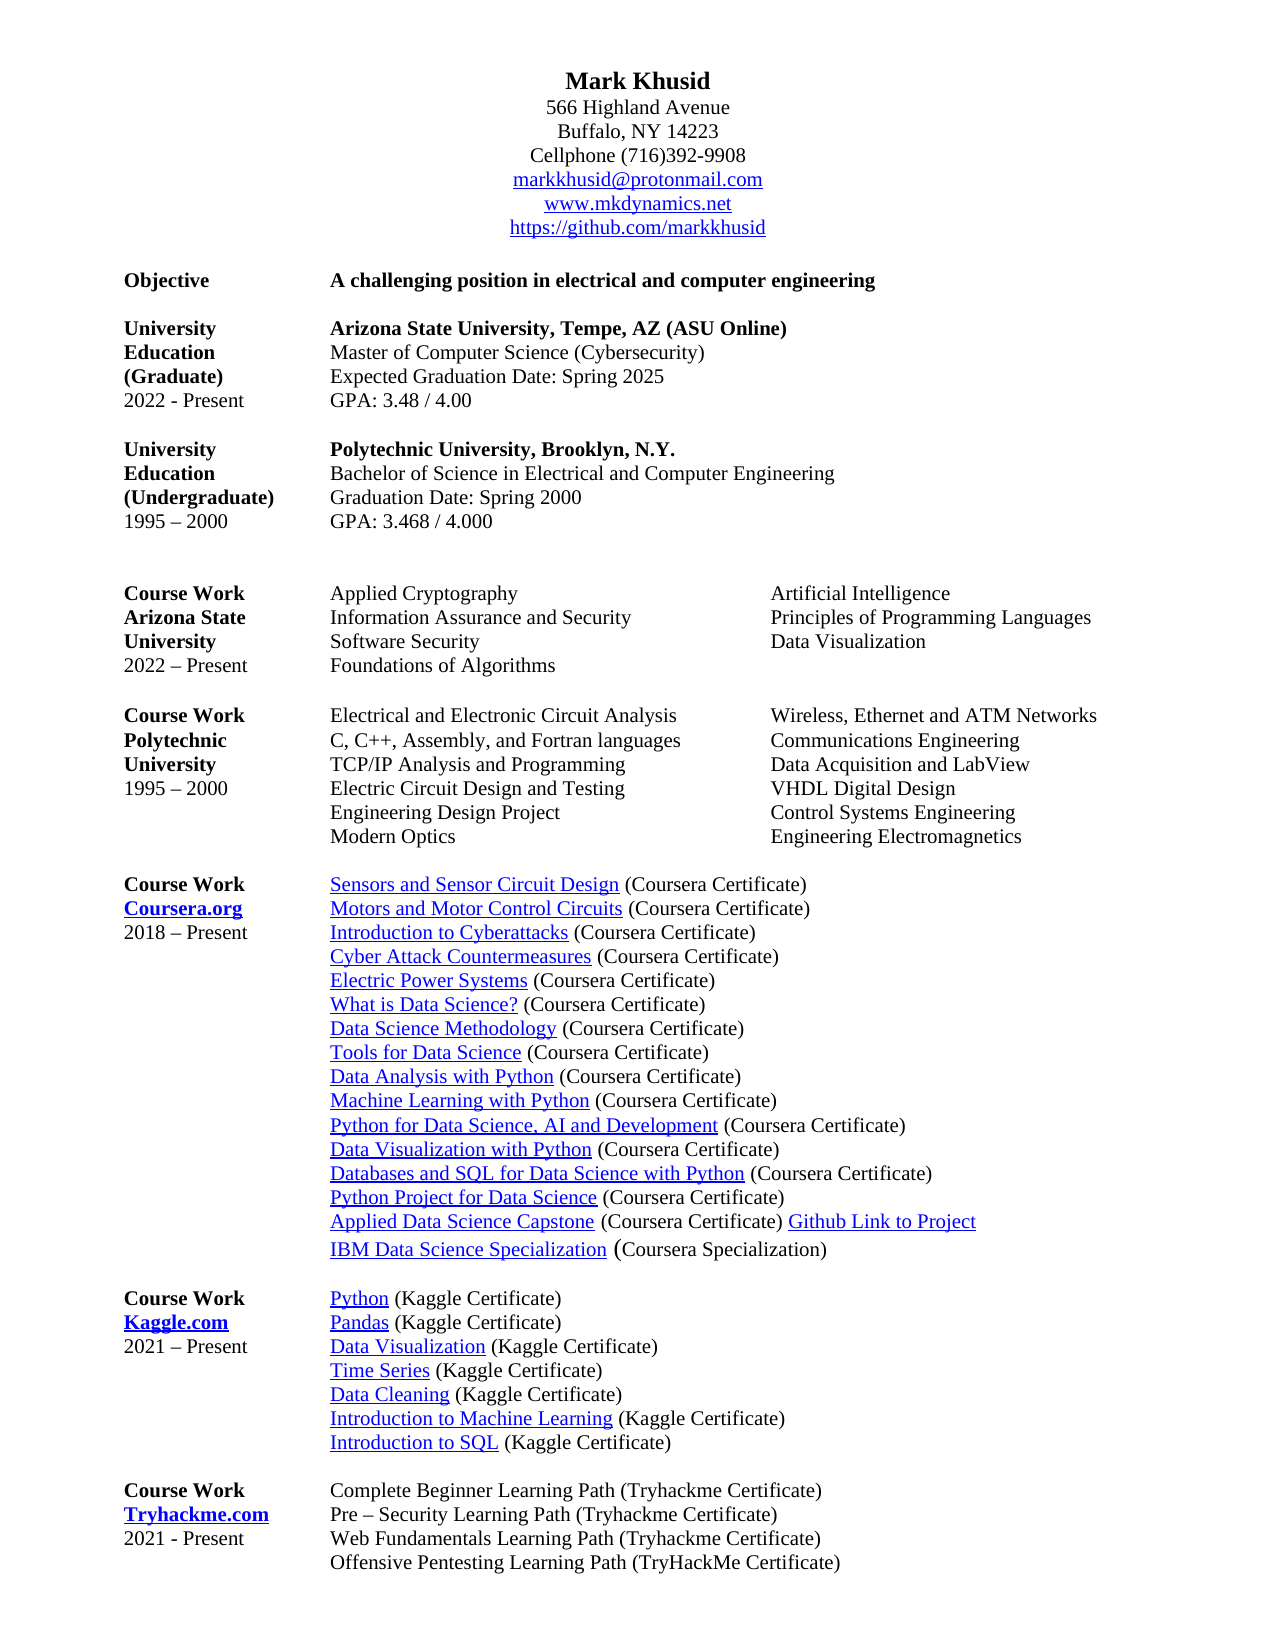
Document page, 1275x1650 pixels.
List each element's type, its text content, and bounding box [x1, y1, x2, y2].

table_cell Sensors and Sensor Circuit Design (Coursera Certificate) Motors and Motor Control Circuits (Coursera Certificate) Introduction to Cyberattacks (Coursera Certificate) Cyber Attack Countermeasures (Coursera Certificate) Electric Power Systems (Coursera Certificate) What is Data Science? (Coursera Certificate) Data Science Methodology (Coursera Certificate) Tools for Data Science (Coursera Certificate) Data Analysis with Python (Coursera Certificate) Machine Learning with Python (Coursera Certificate) Python for Data Science, AI and Development (Coursera Certificate) Data Visualization with Python (Coursera Certificate) Databases and SQL for Data Science with Python (Coursera Certificate) Python Project for Data Science (Coursera Certificate) Applied Data Science Capstone (Coursera Certificate) Github Link to Project IBM Data Science Specialization (Coursera Specialization) [319, 872, 1163, 1262]
table_cell Applied Cryptography Information Assurance and Security Software Security Foundations of Algorithms [319, 581, 759, 679]
table_cell Course Work Coursera.org 2018 – Present [113, 872, 319, 1262]
table_cell Course Work Arizona State University 2022 – Present [113, 581, 319, 679]
table_cell [759, 679, 1163, 703]
table_cell Course Work Polytechnic University 1995 – 2000 [113, 704, 319, 848]
table_header Mark Khusid 566 Highland Avenue Buffalo, NY 14223 Cellphone (716)392-9908 markkhusid@protonmail.com www.mkdynamics.net https://github.com/markkhusid [113, 66, 1163, 239]
table_cell Python (Kaggle Certificate) Pandas (Kaggle Certificate) Data Visualization (Kaggle Certificate) Time Series (Kaggle Certificate) Data Cleaning (Kaggle Certificate) Introduction to Machine Learning (Kaggle Certificate) Introduction to SQL (Kaggle Certificate) [319, 1286, 1163, 1454]
table_cell [319, 1454, 1163, 1478]
table_cell [113, 239, 1163, 268]
table_cell Course Work Kaggle.com 2021 – Present [113, 1286, 319, 1454]
table_cell [113, 1454, 319, 1478]
table_cell [113, 1262, 319, 1286]
table_cell University Education (Graduate) 2022 - Present [113, 316, 319, 413]
table_cell Electrical and Electronic Circuit Analysis C, C++, Assembly, and Fortran languages TCP/IP Analysis and Programming Electric Circuit Design and Testing Engineering Design Project Modern Optics [319, 704, 759, 848]
table_cell [113, 557, 1163, 581]
table_cell Artificial Intelligence Principles of Programming Languages Data Visualization [759, 581, 1163, 679]
table_cell [319, 848, 1163, 872]
table_cell [319, 413, 1163, 437]
table_cell University Education (Undergraduate) 1995 – 2000 [113, 437, 319, 557]
table_cell Wireless, Ethernet and ATM Networks Communications Engineering Data Acquisition and LabView VHDL Digital Design Control Systems Engineering Engineering Electromagnetics [759, 704, 1163, 848]
table_cell Polytechnic University, Brooklyn, N.Y. Bachelor of Science in Electrical and Computer Engineering Graduation Date: Spring 2000 GPA: 3.468 / 4.000 [319, 437, 1163, 557]
table_cell [113, 848, 319, 872]
table_cell [319, 1262, 1163, 1286]
table_cell Arizona State University, Tempe, AZ (ASU Online) Master of Computer Science (Cybersecurity) Expected Graduation Date: Spring 2025 GPA: 3.48 / 4.00 [319, 316, 1163, 413]
table_cell [113, 413, 319, 437]
table_cell [113, 292, 1163, 316]
table_cell [113, 679, 319, 703]
table_cell A challenging position in electrical and computer engineering [319, 268, 1163, 292]
table_cell Course Work Tryhackme.com 2021 - Present [113, 1478, 319, 1574]
table_cell Objective [113, 268, 319, 292]
table_cell Complete Beginner Learning Path (Tryhackme Certificate) Pre – Security Learning Path (Tryhackme Certificate) Web Fundamentals Learning Path (Tryhackme Certificate) Offensive Pentesting Learning Path (TryHackMe Certificate) [319, 1478, 1163, 1574]
table_cell [319, 679, 759, 703]
